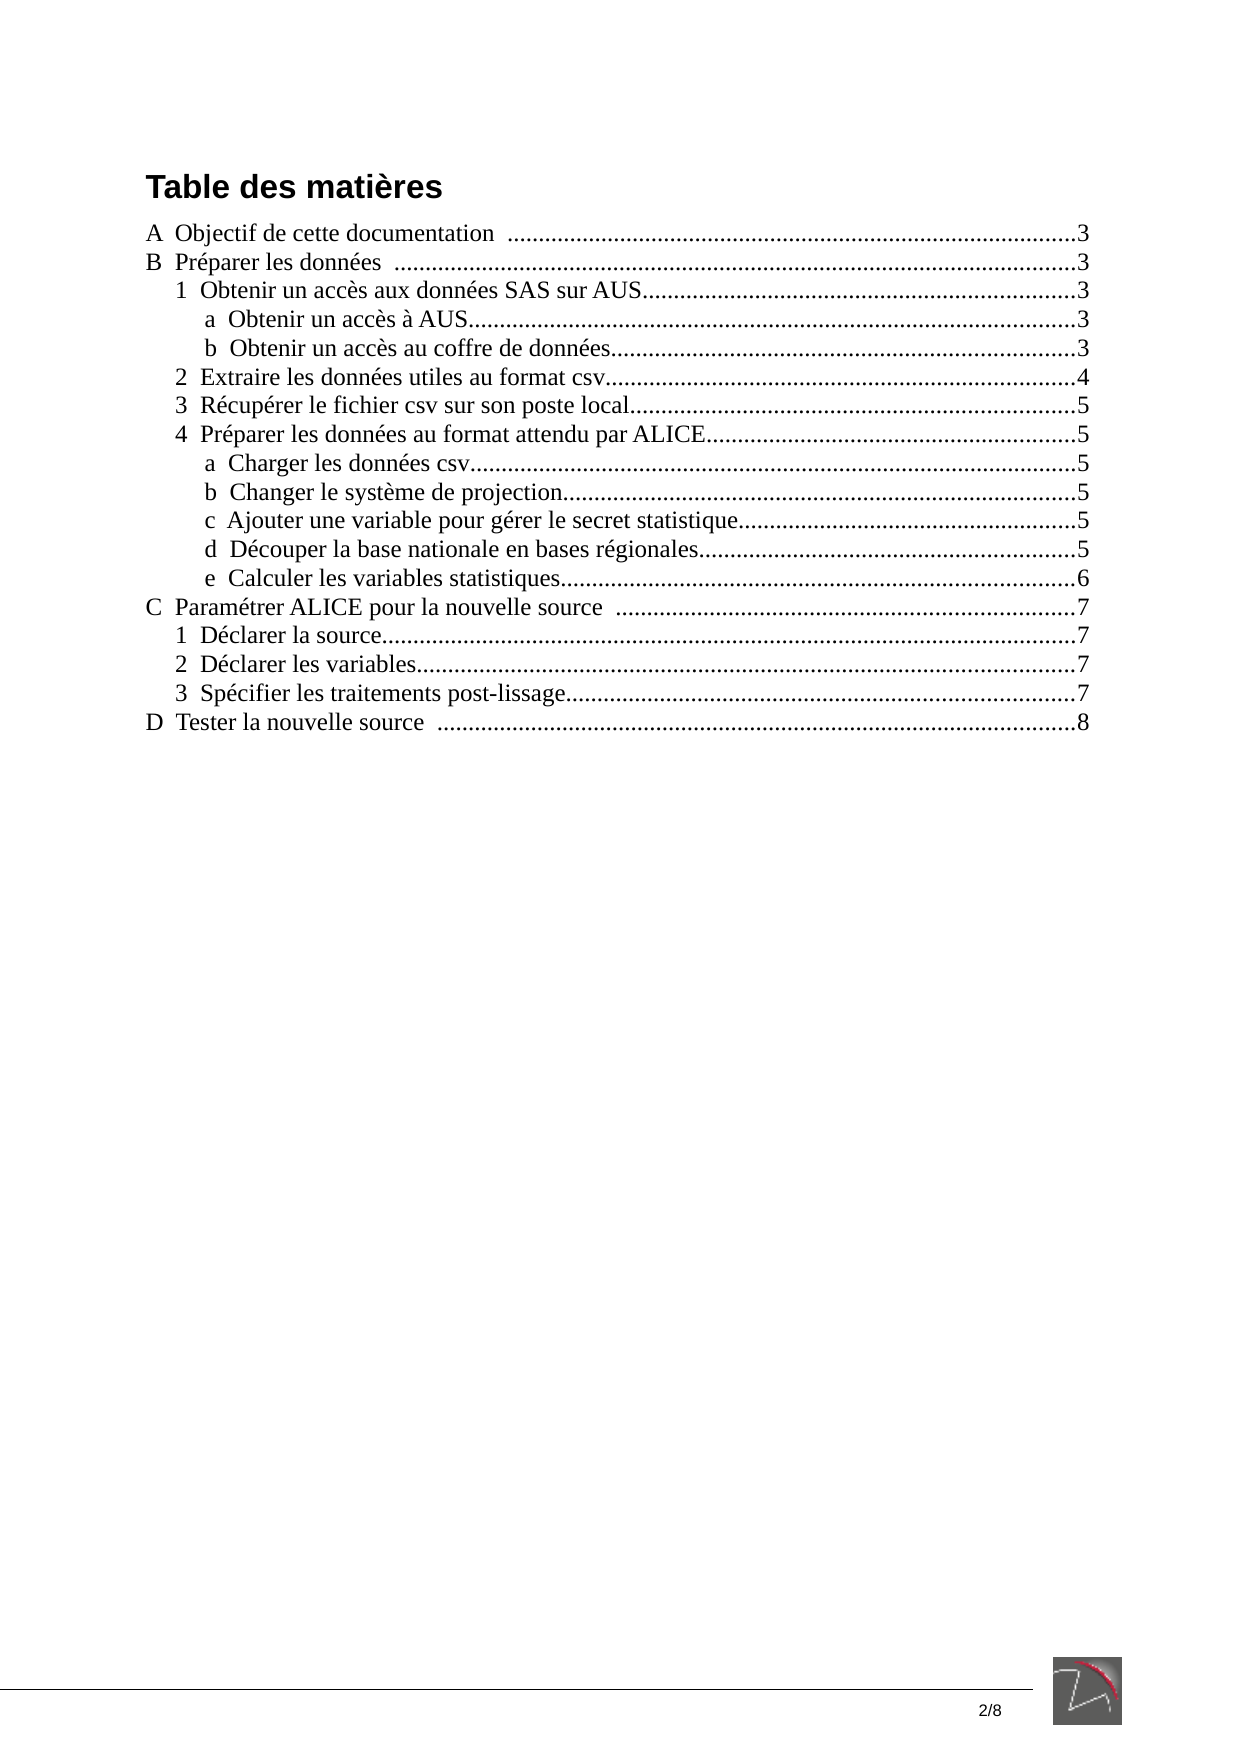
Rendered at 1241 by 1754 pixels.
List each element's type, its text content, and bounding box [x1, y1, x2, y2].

text A Objectif de cette documentation 3 [145, 218, 1122, 247]
text d Découper la base nationale en bases régionales 5 [204, 534, 1122, 563]
text 3 Spécifier les traitements post-lissage 7 [175, 678, 1122, 707]
text 3 Récupérer le fichier csv sur son poste local 5 [175, 391, 1122, 419]
text 2 Extraire les données utiles au format csv 4 [175, 362, 1122, 391]
text 4 Préparer les données au format attendu par ALICE 5 [175, 419, 1122, 448]
text 1 Obtenir un accès aux données SAS sur AUS 3 [175, 276, 1122, 304]
picture [1053, 1657, 1122, 1725]
text a Obtenir un accès à AUS 3 [204, 304, 1122, 333]
text C Paramétrer ALICE pour la nouvelle source 7 [145, 592, 1122, 621]
text a Charger les données csv 5 [204, 448, 1122, 477]
text 1 Déclarer la source 7 [175, 621, 1122, 649]
text c Ajouter une variable pour gérer le secret statistique 5 [204, 506, 1122, 534]
subtitle Table des matières [145, 167, 1122, 206]
text b Obtenir un accès au coffre de données 3 [204, 333, 1122, 362]
text D Tester la nouvelle source 8 [145, 707, 1122, 736]
text B Préparer les données 3 [145, 247, 1122, 276]
text e Calculer les variables statistiques 6 [204, 563, 1122, 592]
text b Changer le système de projection 5 [204, 477, 1122, 506]
text 2 Déclarer les variables 7 [175, 649, 1122, 678]
